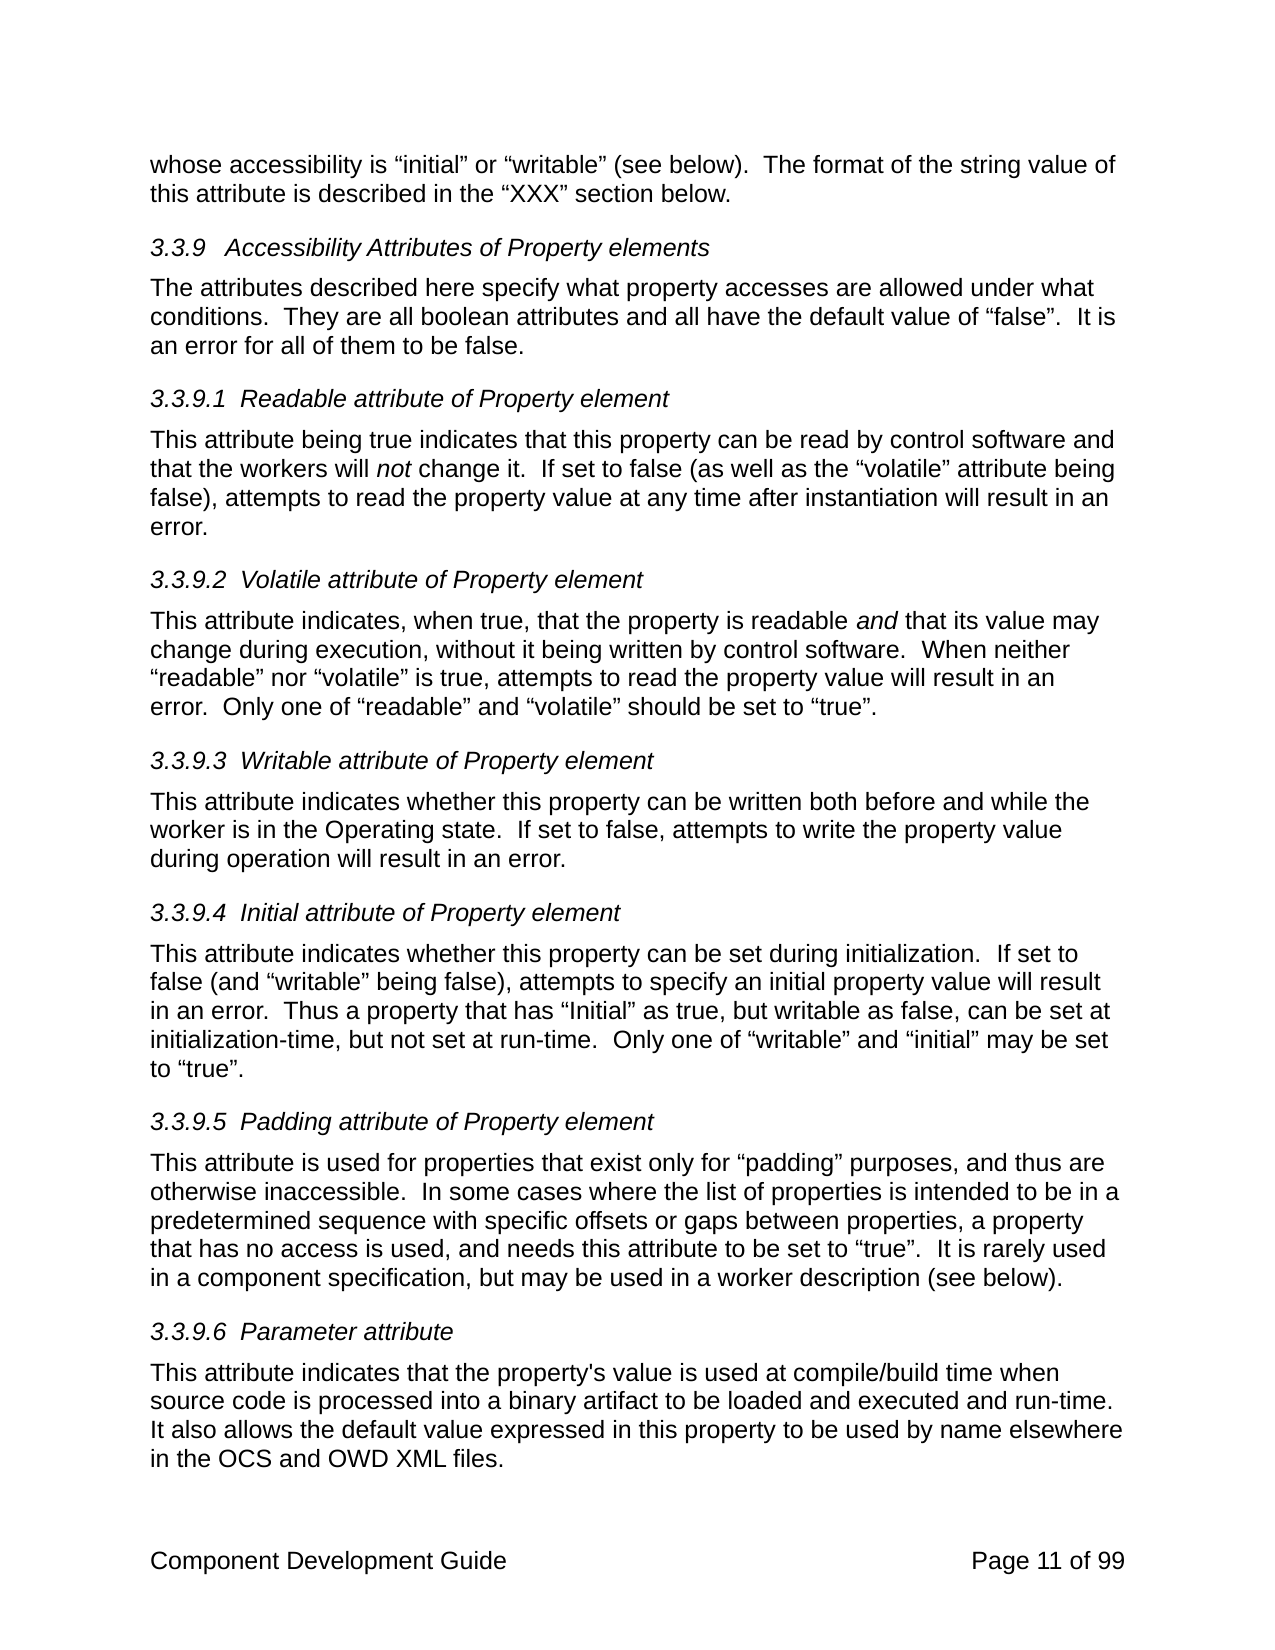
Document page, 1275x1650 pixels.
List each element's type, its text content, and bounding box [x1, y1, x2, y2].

text The attributes described here specify what property accesses are allowed under what conditions. They are all boolean attributes and all have the default value of “false”. It is an error for all of them to be false. [150, 273, 1125, 359]
subtitle Writable attribute of Property element [150, 746, 1125, 775]
text This attribute being true indicates that this property can be read by control software and that the workers will not change it. If set to false (as well as the “volatile” attribute being false), attempts to read the property value at any time after instantiation will result in an error. [150, 425, 1125, 540]
subtitle Volatile attribute of Property element [150, 565, 1125, 594]
text whose accessibility is “initial” or “writable” (see below). The format of the string value of this attribute is described in the “XXX” section below. [150, 150, 1125, 207]
subtitle Padding attribute of Property element [150, 1107, 1125, 1136]
text This attribute indicates, when true, that the property is readable and that its value may change during execution, without it being written by control software. When neither “readable” nor “volatile” is true, attempts to read the property value will result in an error. Only one of “readable” and “volatile” should be set to “true”. [150, 606, 1125, 721]
subtitle Initial attribute of Property element [150, 898, 1125, 927]
text This attribute indicates whether this property can be written both before and while the worker is in the Operating state. If set to false, attempts to write the property value during operation will result in an error. [150, 787, 1125, 873]
subtitle Parameter attribute [150, 1317, 1125, 1346]
text This attribute indicates whether this property can be set during initialization. If set to false (and “writable” being false), attempts to specify an initial property value will result in an error. Thus a property that has “Initial” as true, but writable as false, can be set at initialization-time, but not set at run-time. Only one of “writable” and “initial” may be set to “true”. [150, 939, 1125, 1082]
subtitle Readable attribute of Property element [150, 384, 1125, 413]
text This attribute indicates that the property's value is used at compile/build time when source code is processed into a binary artifact to be loaded and executed and run-time. It also allows the default value expressed in this property to be used by name elsewhere in the OCS and OWD XML files. [150, 1358, 1125, 1473]
text This attribute is used for properties that exist only for “padding” purposes, and thus are otherwise inaccessible. In some cases where the list of properties is intended to be in a predetermined sequence with specific offsets or gaps between properties, a property that has no access is used, and needs this attribute to be set to “true”. It is rarely used in a component specification, but may be used in a worker description (see below). [150, 1148, 1125, 1292]
subtitle Accessibility Attributes of Property elements [150, 232, 1125, 261]
